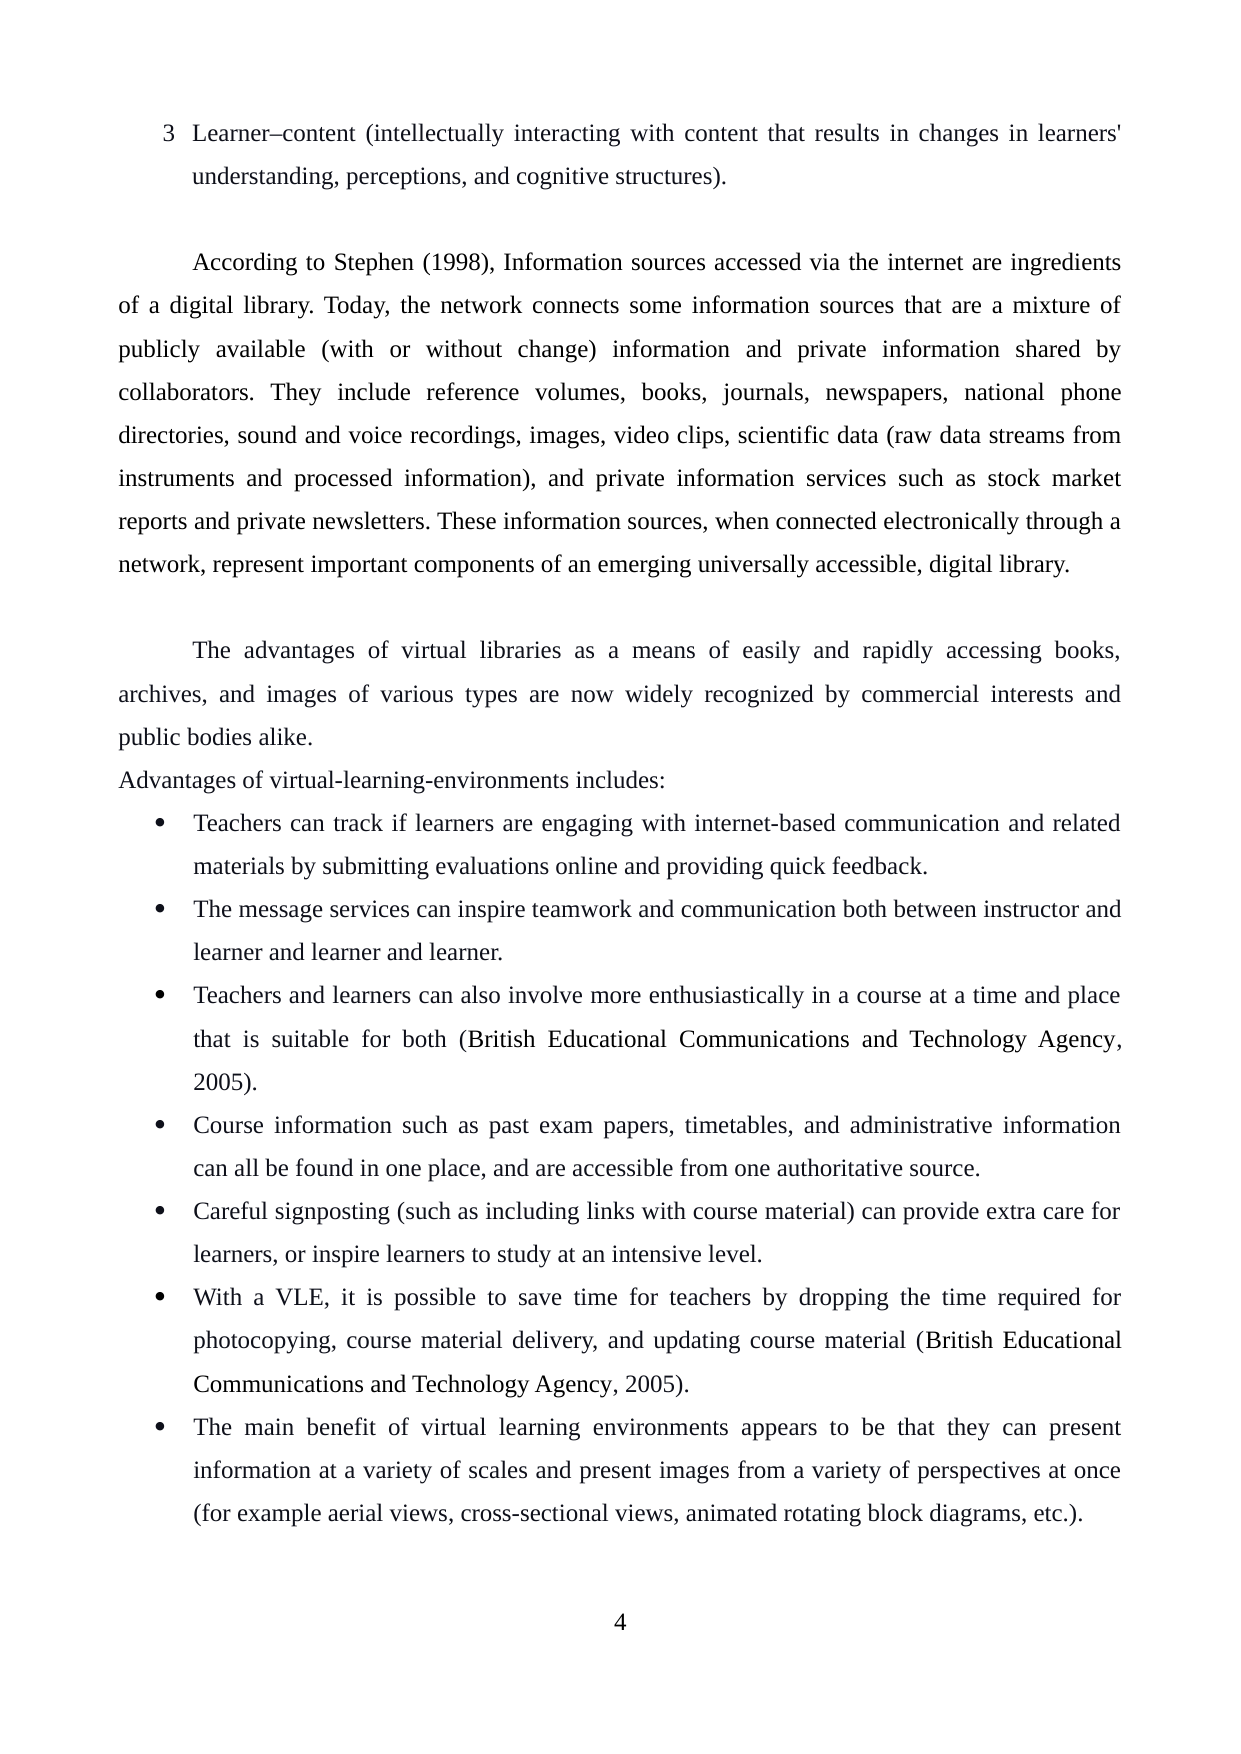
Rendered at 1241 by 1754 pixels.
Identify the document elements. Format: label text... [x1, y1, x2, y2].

text According to Stephen (1998), Information sources accessed via the internet are ingredients of a digital library. Today, the network connects some information sources that are a mixture of publicly available (with or without change) information and private information shared by collaborators. They include reference volumes, books, journals, newspapers, national phone directories, sound and voice recordings, images, video clips, scientific data (raw data streams from instruments and processed information), and private information services such as stock market reports and private newsletters. These information sources, when connected electronically through a network, represent important components of an emerging universally accessible, digital library. [118, 247, 1122, 578]
text The advantages of virtual libraries as a means of easily and rapidly accessing books, archives, and images of various types are now widely recognized by commercial interests and public bodies alike. [118, 636, 1122, 751]
list The main benefit of virtual learning environments appears to be that they can present information at a variety of scales and present images from a variety of perspectives at once (for example aerial views, cross-sectional views, animated rotating block diagrams, etc.). [156, 1412, 1122, 1527]
list Course information such as past exam papers, timetables, and administrative information can all be found in one place, and are accessible from one authoritative source. [156, 1110, 1122, 1182]
list Careful signposting (such as including links with course material) can provide extra care for learners, or inspire learners to study at an intensive level. [156, 1196, 1122, 1268]
list Learner–content (intellectually interacting with content that results in changes in learners' understanding, perceptions, and cognitive structures). [162, 118, 1122, 190]
text Advantages of virtual-learning-environments includes: [118, 765, 1122, 794]
list Teachers can track if learners are engaging with internet-based communication and related materials by submitting evaluations online and providing quick feedback. [156, 808, 1122, 880]
list Teachers and learners can also involve more enthusiastically in a course at a time and place that is suitable for both (British Educational Communications and Technology Agency, 2005). [156, 981, 1122, 1096]
list With a VLE, it is possible to save time for teachers by dropping the time required for photocopying, course material delivery, and updating course material (British Educational Communications and Technology Agency, 2005). [156, 1282, 1122, 1397]
list The message services can inspire teamwork and communication both between instructor and learner and learner and learner. [156, 894, 1122, 966]
